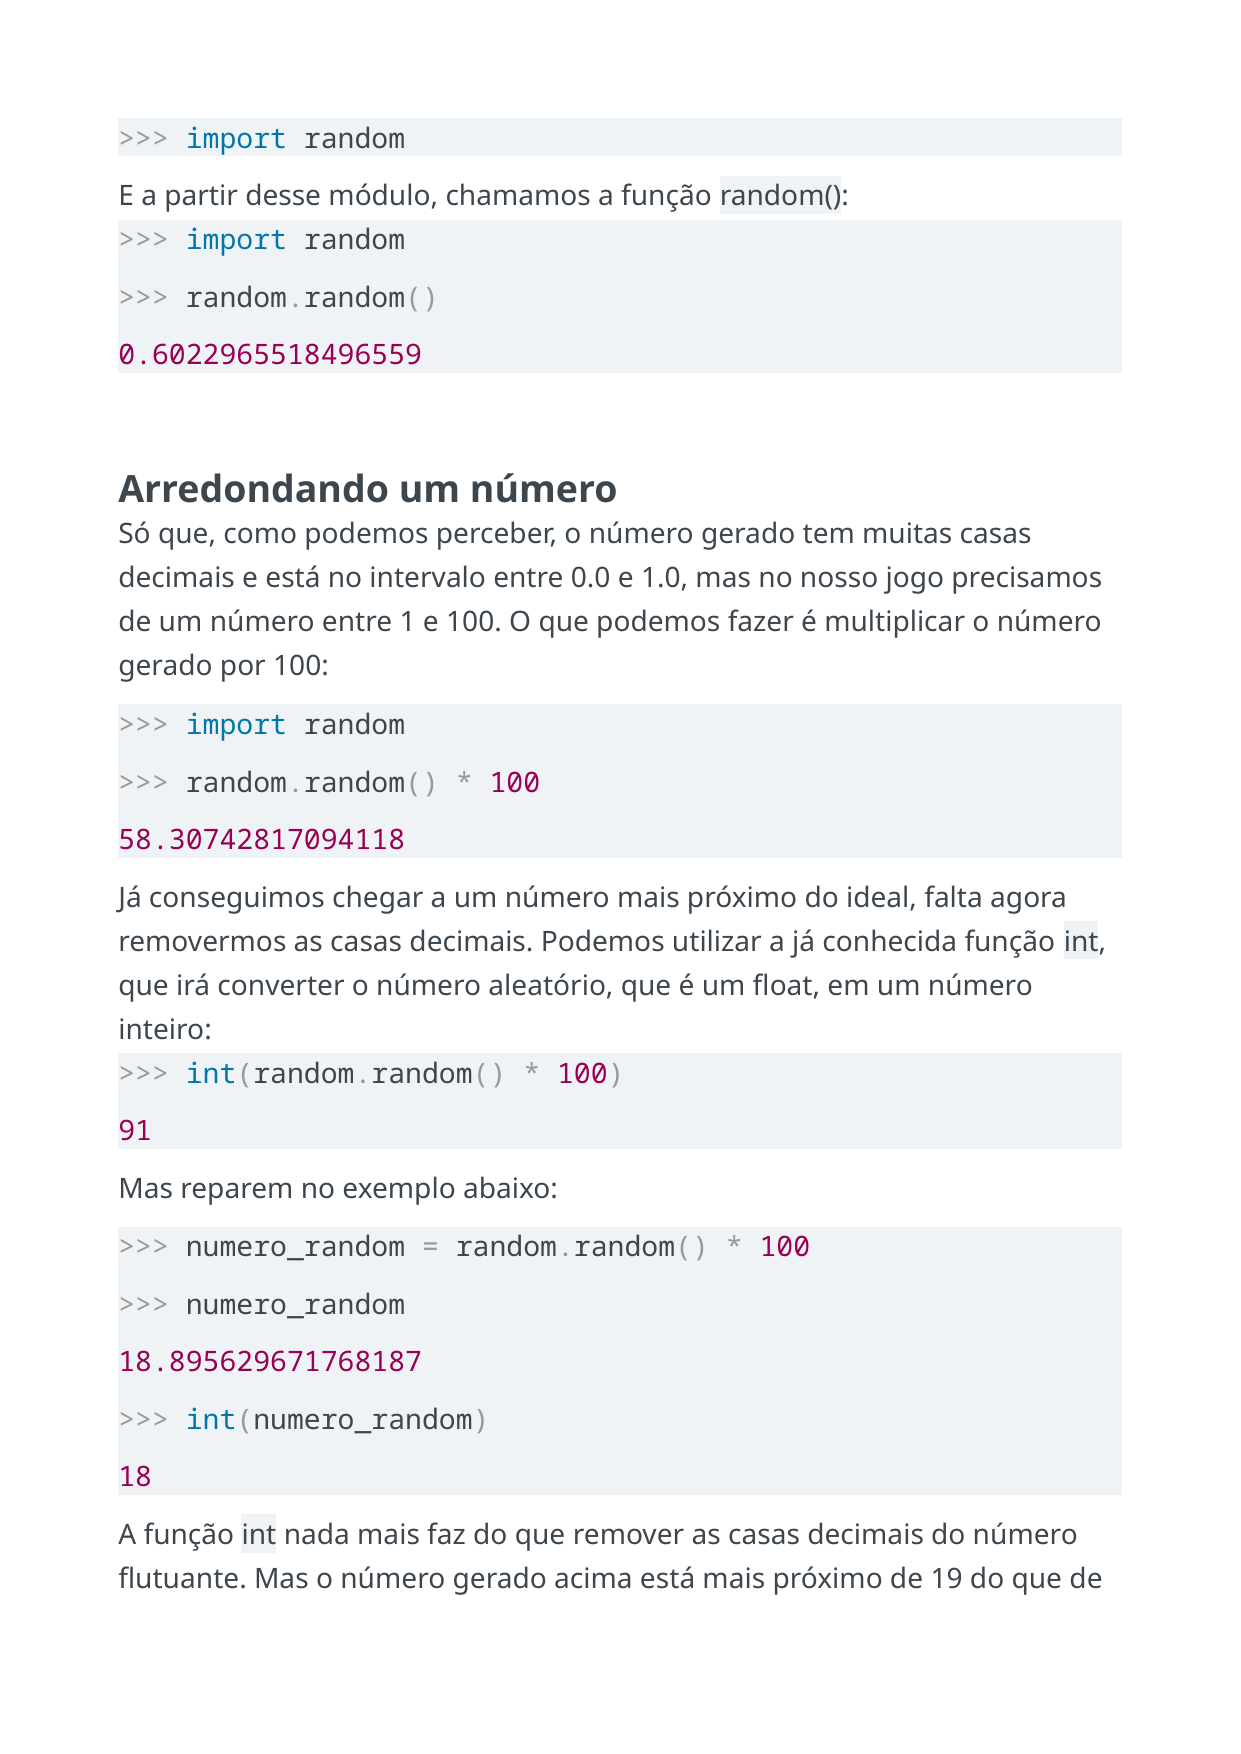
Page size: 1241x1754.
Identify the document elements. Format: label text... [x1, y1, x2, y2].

text 58.30742817094118 [118, 819, 1122, 858]
text >>> int(random.random() * 100) [118, 1053, 1122, 1091]
text E a partir desse módulo, chamamos a função random(): [118, 176, 1122, 214]
text Já conseguimos chegar a um número mais próximo do ideal, falta agora removermos as casas decimais. Podemos utilizar a já conhecida função int, que irá converter o número aleatório, que é um float, em um número inteiro: [118, 877, 1122, 1047]
text >>> random.random() [118, 277, 1122, 316]
text Mas reparem no exemplo abaixo: [118, 1168, 1122, 1206]
text >>> numero_random [118, 1284, 1122, 1323]
text 91 [118, 1111, 1122, 1149]
subtitle Arredondando um número [118, 462, 1122, 513]
text 18 [118, 1457, 1122, 1495]
text >>> import random [118, 704, 1122, 743]
text A função int nada mais faz do que remover as casas decimais do número flutuante. Mas o número gerado acima está mais próximo de 19 do que de [118, 1514, 1122, 1597]
text >>> import random [118, 118, 1122, 156]
text Só que, como podemos perceber, o número gerado tem muitas casas decimais e está no intervalo entre 0.0 e 1.0, mas no nosso jogo precisamos de um número entre 1 e 100. O que podemos fazer é multiplicar o número gerado por 100: [118, 513, 1122, 684]
text >>> import random [118, 220, 1122, 258]
text >>> random.random() * 100 [118, 762, 1122, 800]
text >>> int(numero_random) [118, 1399, 1122, 1438]
text 18.895629671768187 [118, 1342, 1122, 1380]
text >>> numero_random = random.random() * 100 [118, 1227, 1122, 1265]
text 0.6022965518496559 [118, 335, 1122, 373]
